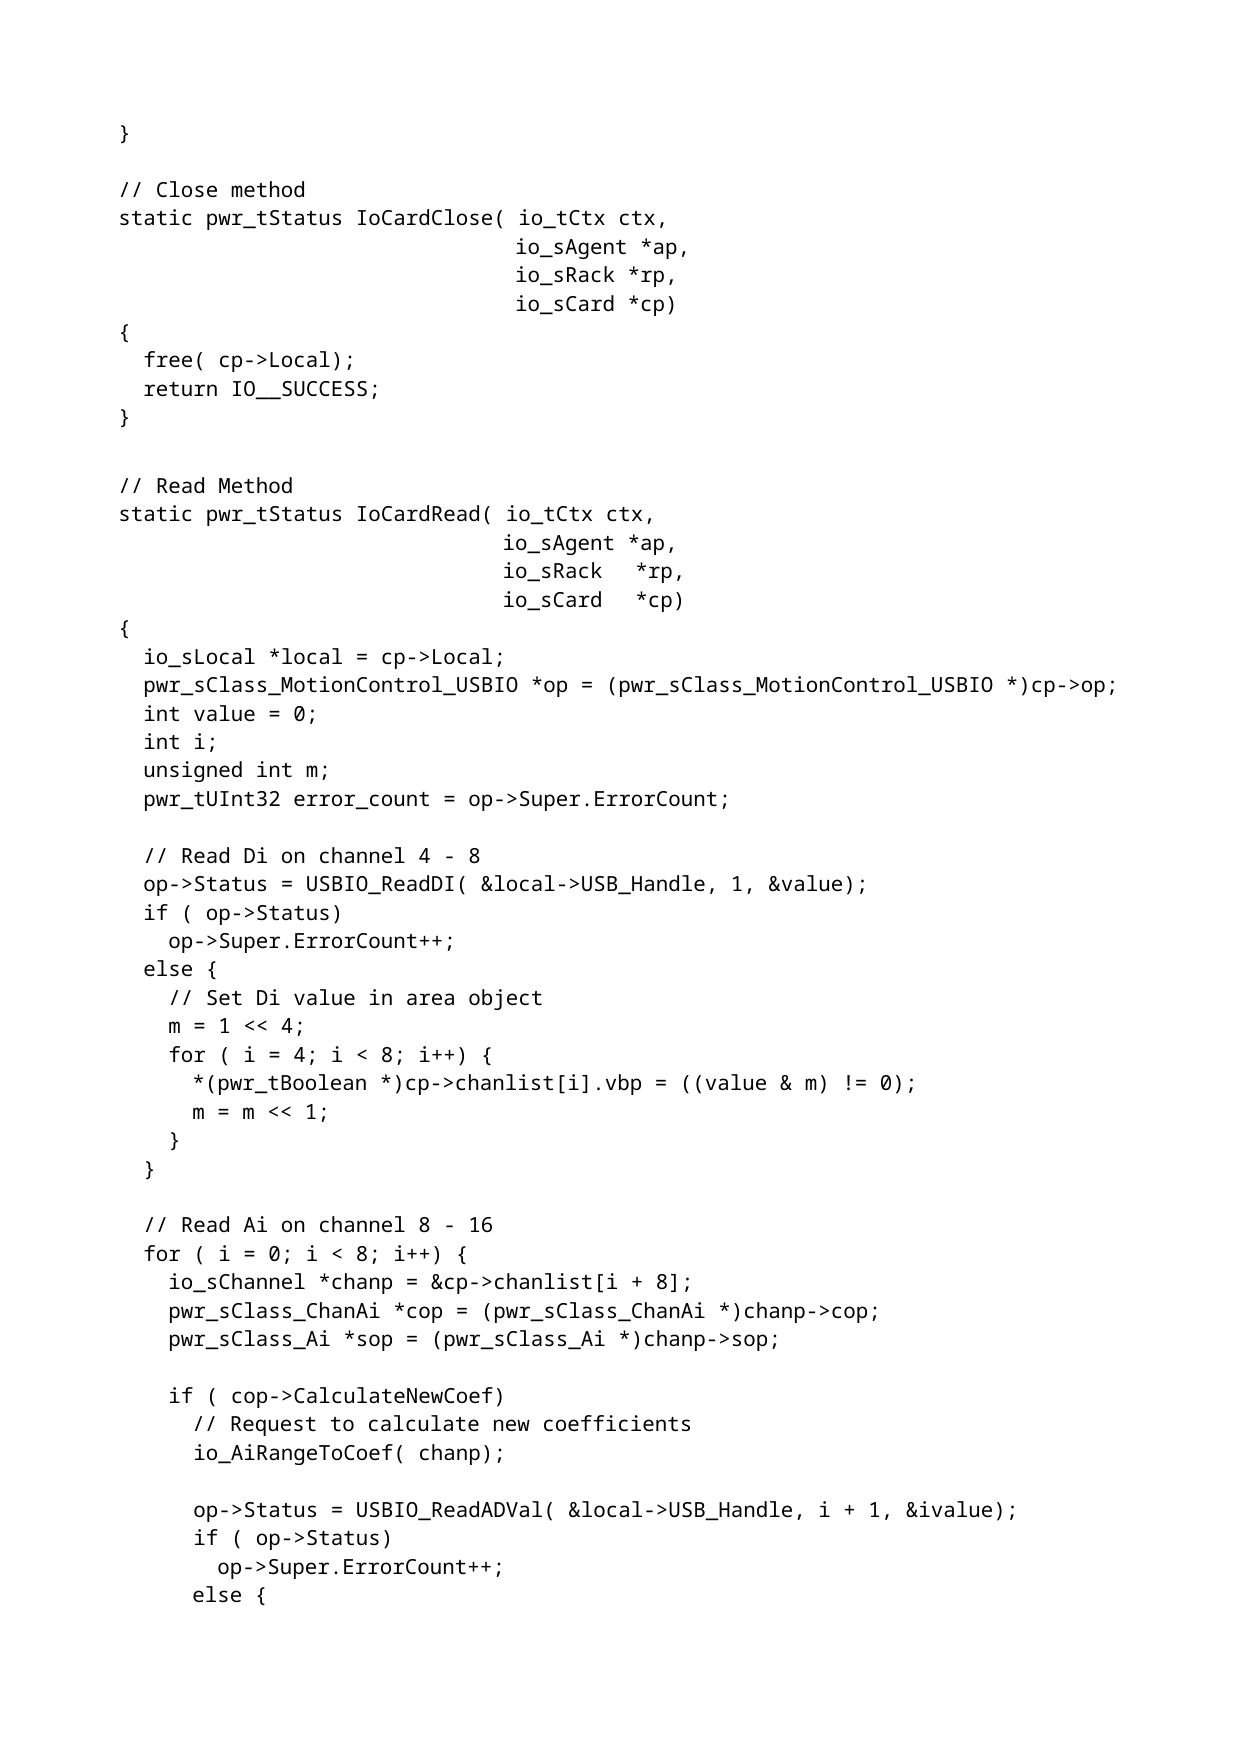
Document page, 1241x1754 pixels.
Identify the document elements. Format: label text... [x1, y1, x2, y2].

text *(pwr_tBoolean *)cp->chanlist[i].vbp = ((value & m) != 0); [118, 1068, 1122, 1097]
text unsigned int m; [118, 756, 1122, 784]
text io_sRack *rp, [118, 556, 1122, 585]
text io_sChannel *chanp = &cp->chanlist[i + 8]; [118, 1267, 1122, 1296]
text pwr_sClass_Ai *sop = (pwr_sClass_Ai *)chanp->sop; [118, 1324, 1122, 1353]
text pwr_sClass_ChanAi *cop = (pwr_sClass_ChanAi *)chanp->cop; [118, 1296, 1122, 1324]
text m = m << 1; [118, 1097, 1122, 1125]
text // Request to calculate new coefficients [118, 1409, 1122, 1438]
text } [118, 118, 1122, 147]
text for ( i = 4; i < 8; i++) { [118, 1040, 1122, 1068]
text free( cp->Local); [118, 346, 1122, 374]
text else { [118, 954, 1122, 983]
text // Read Di on channel 4 - 8 [118, 841, 1122, 869]
text } [118, 402, 1122, 431]
text } [118, 1125, 1122, 1154]
text m = 1 << 4; [118, 1011, 1122, 1040]
text static pwr_tStatus IoCardClose( io_tCtx ctx, [118, 203, 1122, 232]
text { [118, 317, 1122, 346]
text { [118, 613, 1122, 642]
text if ( op->Status) [118, 898, 1122, 926]
text if ( op->Status) [118, 1523, 1122, 1552]
text if ( cop->CalculateNewCoef) [118, 1381, 1122, 1409]
text } [118, 1154, 1122, 1182]
text pwr_sClass_MotionControl_USBIO *op = (pwr_sClass_MotionControl_USBIO *)cp->op; [118, 670, 1122, 699]
text op->Super.ErrorCount++; [118, 1552, 1122, 1580]
text // Read Method [118, 471, 1122, 499]
text io_sRack *rp, [118, 260, 1122, 289]
text return IO__SUCCESS; [118, 374, 1122, 402]
text else { [118, 1580, 1122, 1609]
text io_sLocal *local = cp->Local; [118, 642, 1122, 670]
text // Read Ai on channel 8 - 16 [118, 1211, 1122, 1239]
text int i; [118, 727, 1122, 756]
text op->Super.ErrorCount++; [118, 926, 1122, 954]
text io_sCard *cp) [118, 585, 1122, 613]
text pwr_tUInt32 error_count = op->Super.ErrorCount; [118, 784, 1122, 812]
text int value = 0; [118, 699, 1122, 727]
text op->Status = USBIO_ReadADVal( &local->USB_Handle, i + 1, &ivalue); [118, 1495, 1122, 1523]
text io_sAgent *ap, [118, 528, 1122, 556]
text io_AiRangeToCoef( chanp); [118, 1438, 1122, 1466]
text io_sCard *cp) [118, 289, 1122, 317]
text static pwr_tStatus IoCardRead( io_tCtx ctx, [118, 499, 1122, 528]
text // Set Di value in area object [118, 983, 1122, 1011]
text op->Status = USBIO_ReadDI( &local->USB_Handle, 1, &value); [118, 869, 1122, 898]
text io_sAgent *ap, [118, 232, 1122, 260]
text for ( i = 0; i < 8; i++) { [118, 1239, 1122, 1267]
text // Close method [118, 175, 1122, 203]
